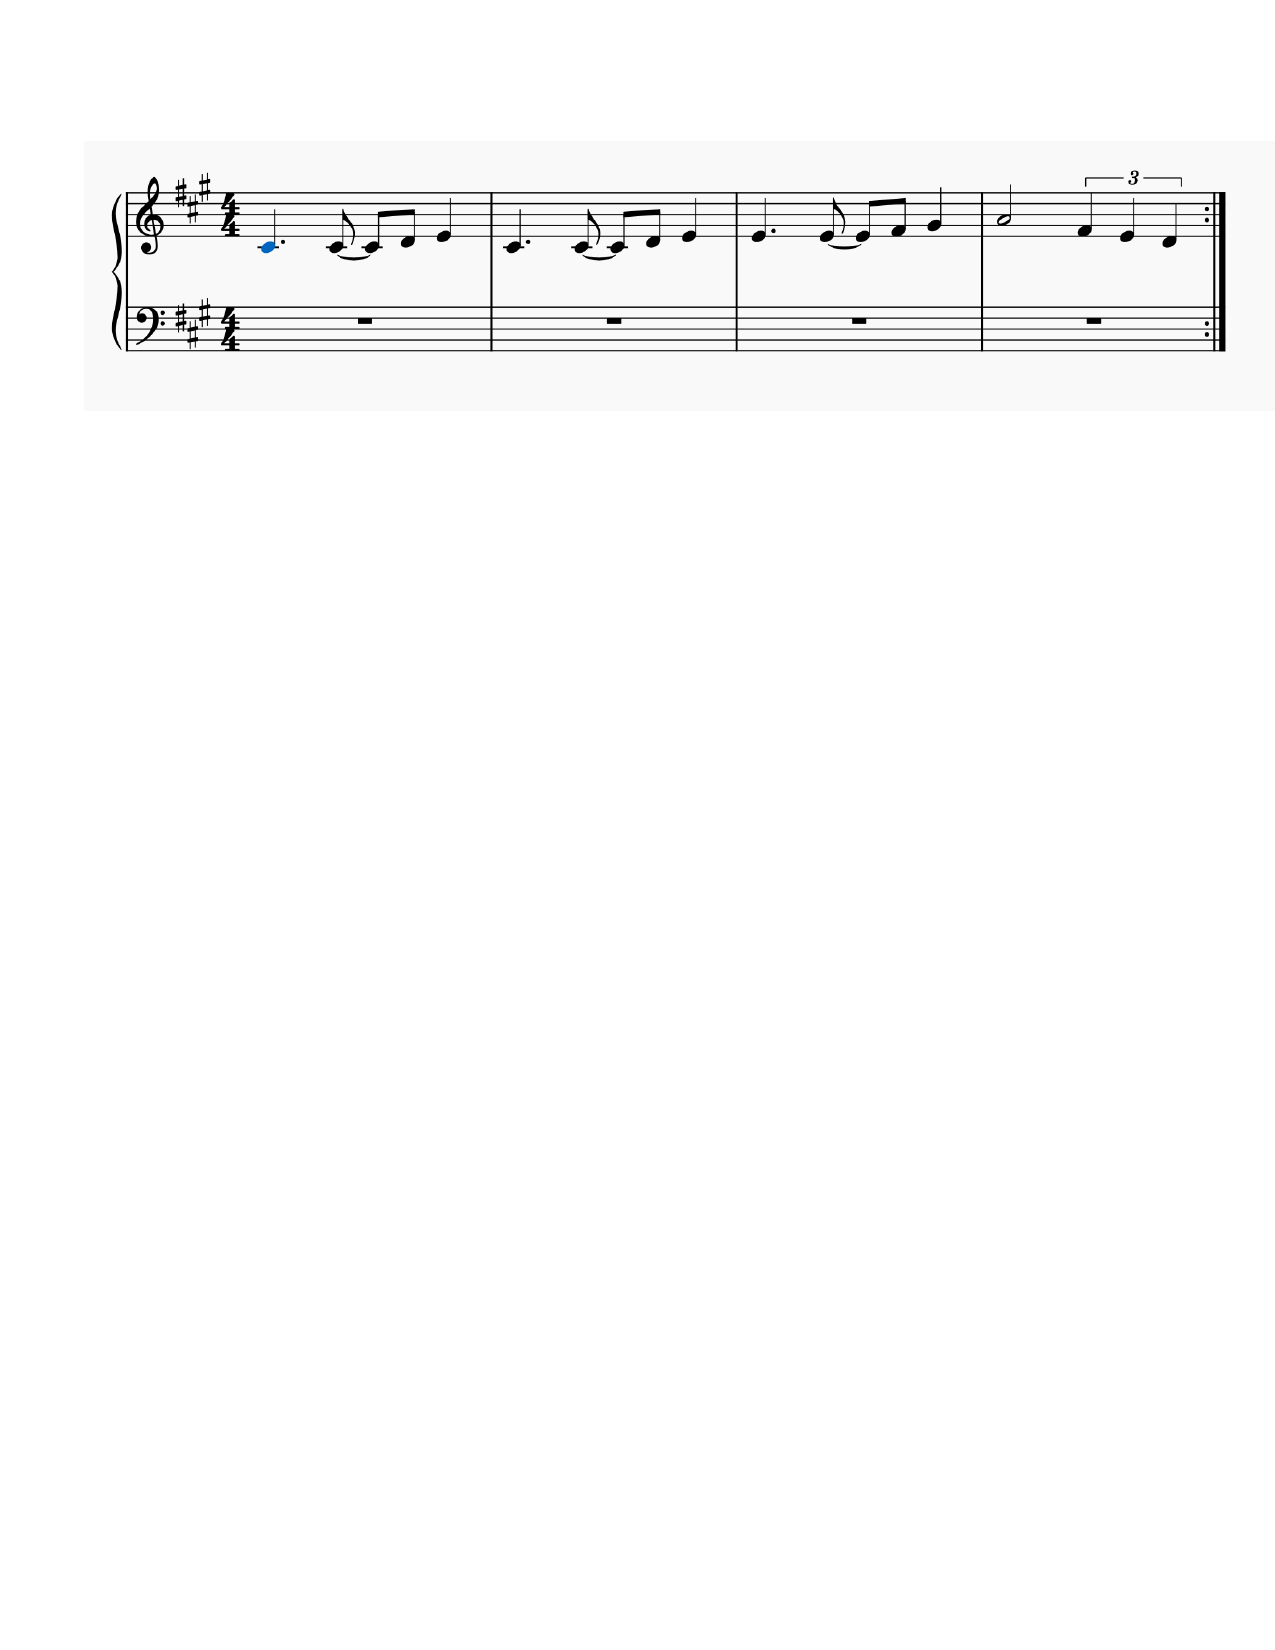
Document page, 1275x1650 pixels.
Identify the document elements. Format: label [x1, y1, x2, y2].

picture [83, 141, 1275, 411]
